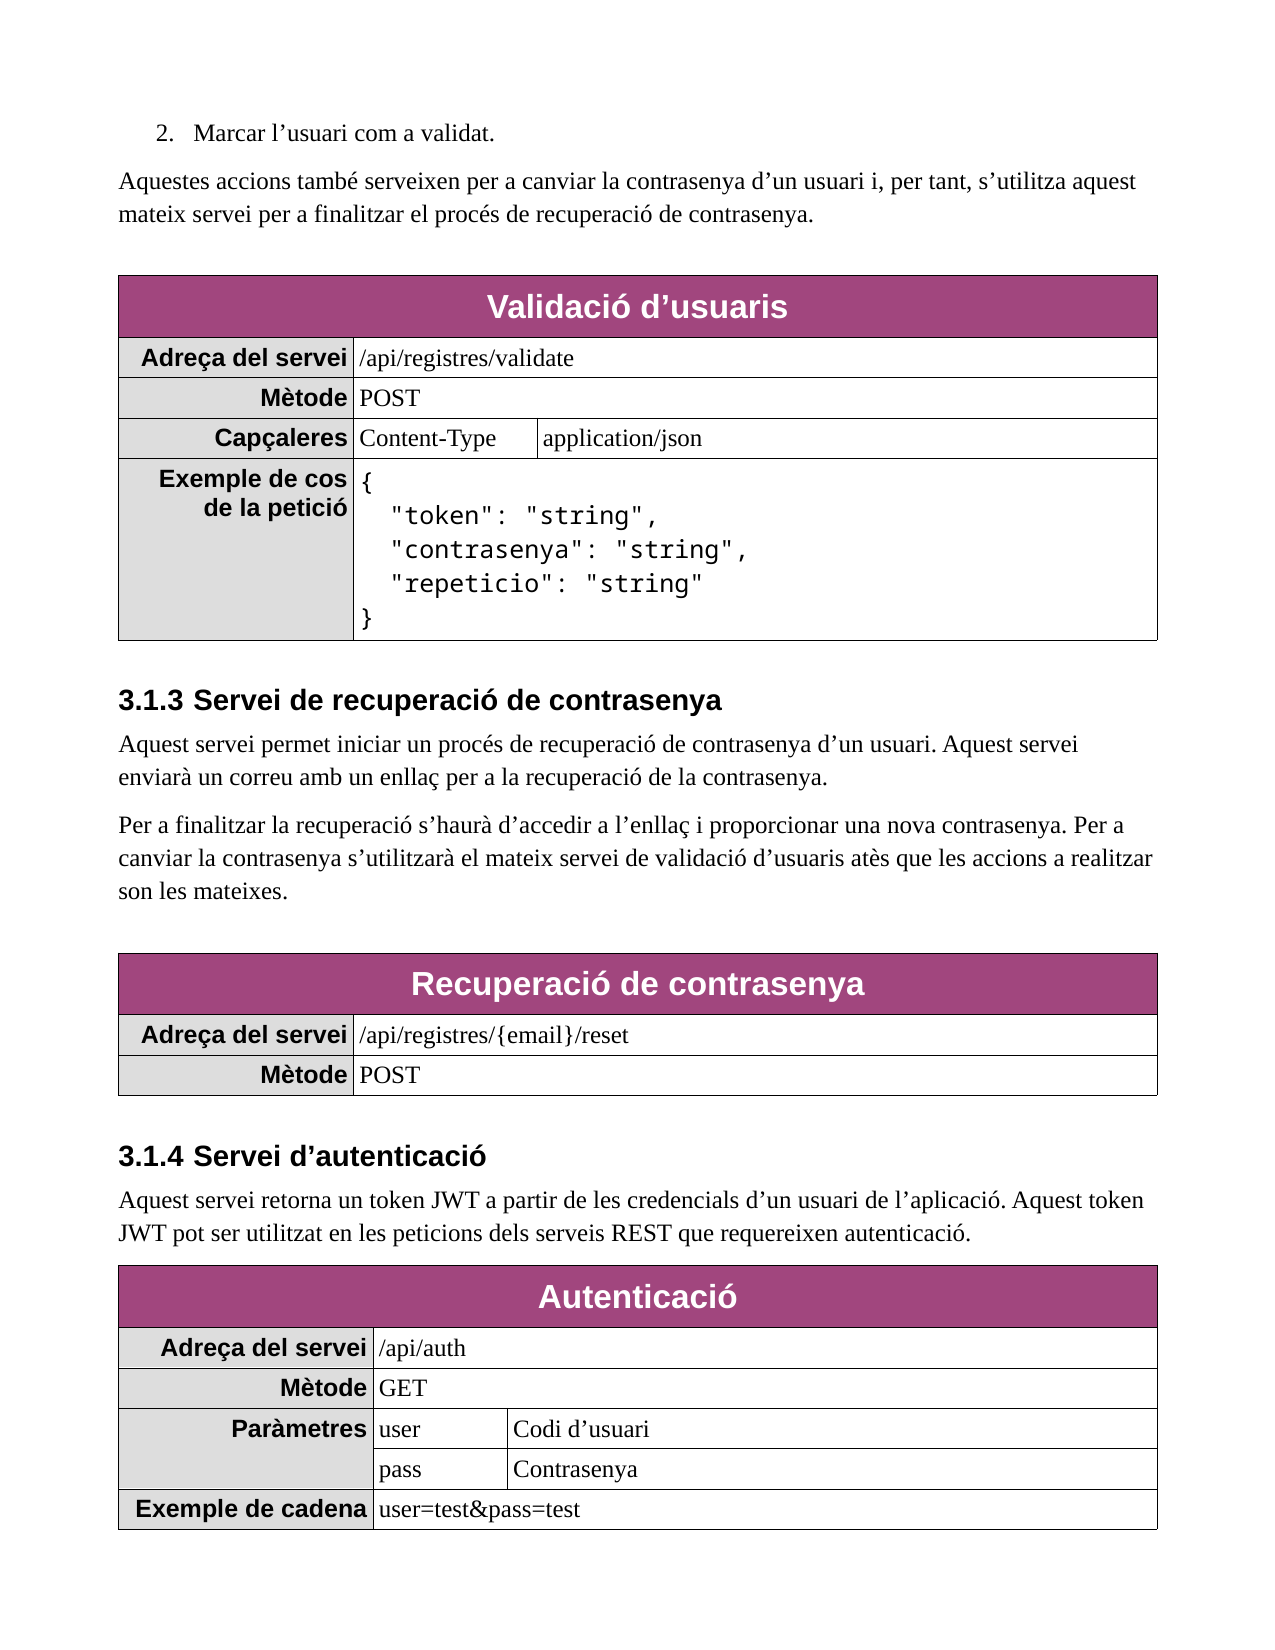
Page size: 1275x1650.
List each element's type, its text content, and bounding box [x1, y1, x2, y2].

table_cell Codi d’usuari [508, 1409, 1157, 1448]
table_header Autenticació [119, 1266, 1157, 1327]
list Marcar l’usuari com a validat. [156, 118, 1157, 147]
table_cell GET [374, 1369, 1157, 1408]
table_cell Mètode [119, 378, 353, 418]
table_cell { "token": "string", "contrasenya": "string", "repeticio": "string" } [354, 459, 1157, 640]
table_cell Mètode [119, 1369, 373, 1408]
table_cell Adreça del servei [119, 1328, 373, 1367]
text Per a finalitzar la recuperació s’haurà d’accedir a l’enllaç i proporcionar una nova contrasenya. Per a canviar la contrasenya s’utilitzarà el mateix servei de validació d’usuaris atès que les accions a realitzar son les mateixes. [118, 810, 1157, 905]
table_header Validació d’usuaris [119, 276, 1157, 337]
table_cell Adreça del servei [119, 338, 353, 377]
table_cell Exemple de cadena [119, 1490, 373, 1529]
table_cell user [374, 1409, 507, 1448]
table_cell Mètode [119, 1056, 353, 1095]
table_cell POST [354, 1056, 1157, 1095]
table_cell pass [374, 1449, 507, 1488]
table_cell /api/registres/validate [354, 338, 1157, 377]
text Aquestes accions també serveixen per a canviar la contrasenya d’un usuari i, per tant, s’utilitza aquest mateix servei per a finalitzar el procés de recuperació de contrasenya. [118, 166, 1157, 227]
table_cell POST [354, 378, 1157, 418]
table_cell Adreça del servei [119, 1015, 353, 1055]
table_cell Contrasenya [508, 1449, 1157, 1488]
subtitle Servei de recuperació de contrasenya [118, 683, 1157, 717]
text Aquest servei retorna un token JWT a partir de les credencials d’un usuari de l’aplicació. Aquest token JWT pot ser utilitzat en les peticions dels serveis REST que requereixen autenticació. [118, 1185, 1157, 1246]
table_cell /api/auth [374, 1328, 1157, 1367]
table_cell Exemple de cos de la petició [119, 459, 353, 640]
table_cell Content-Type [354, 419, 537, 458]
table_cell Paràmetres [119, 1409, 373, 1488]
table_cell Capçaleres [119, 419, 353, 458]
table_cell application/json [538, 419, 1157, 458]
table_cell user=test&pass=test [374, 1490, 1157, 1529]
text Aquest servei permet iniciar un procés de recuperació de contrasenya d’un usuari. Aquest servei enviarà un correu amb un enllaç per a la recuperació de la contrasenya. [118, 729, 1157, 791]
table_header Recuperació de contrasenya [119, 954, 1157, 1014]
table_cell /api/registres/{email}/reset [354, 1015, 1157, 1055]
subtitle Servei d’autenticació [118, 1138, 1157, 1172]
